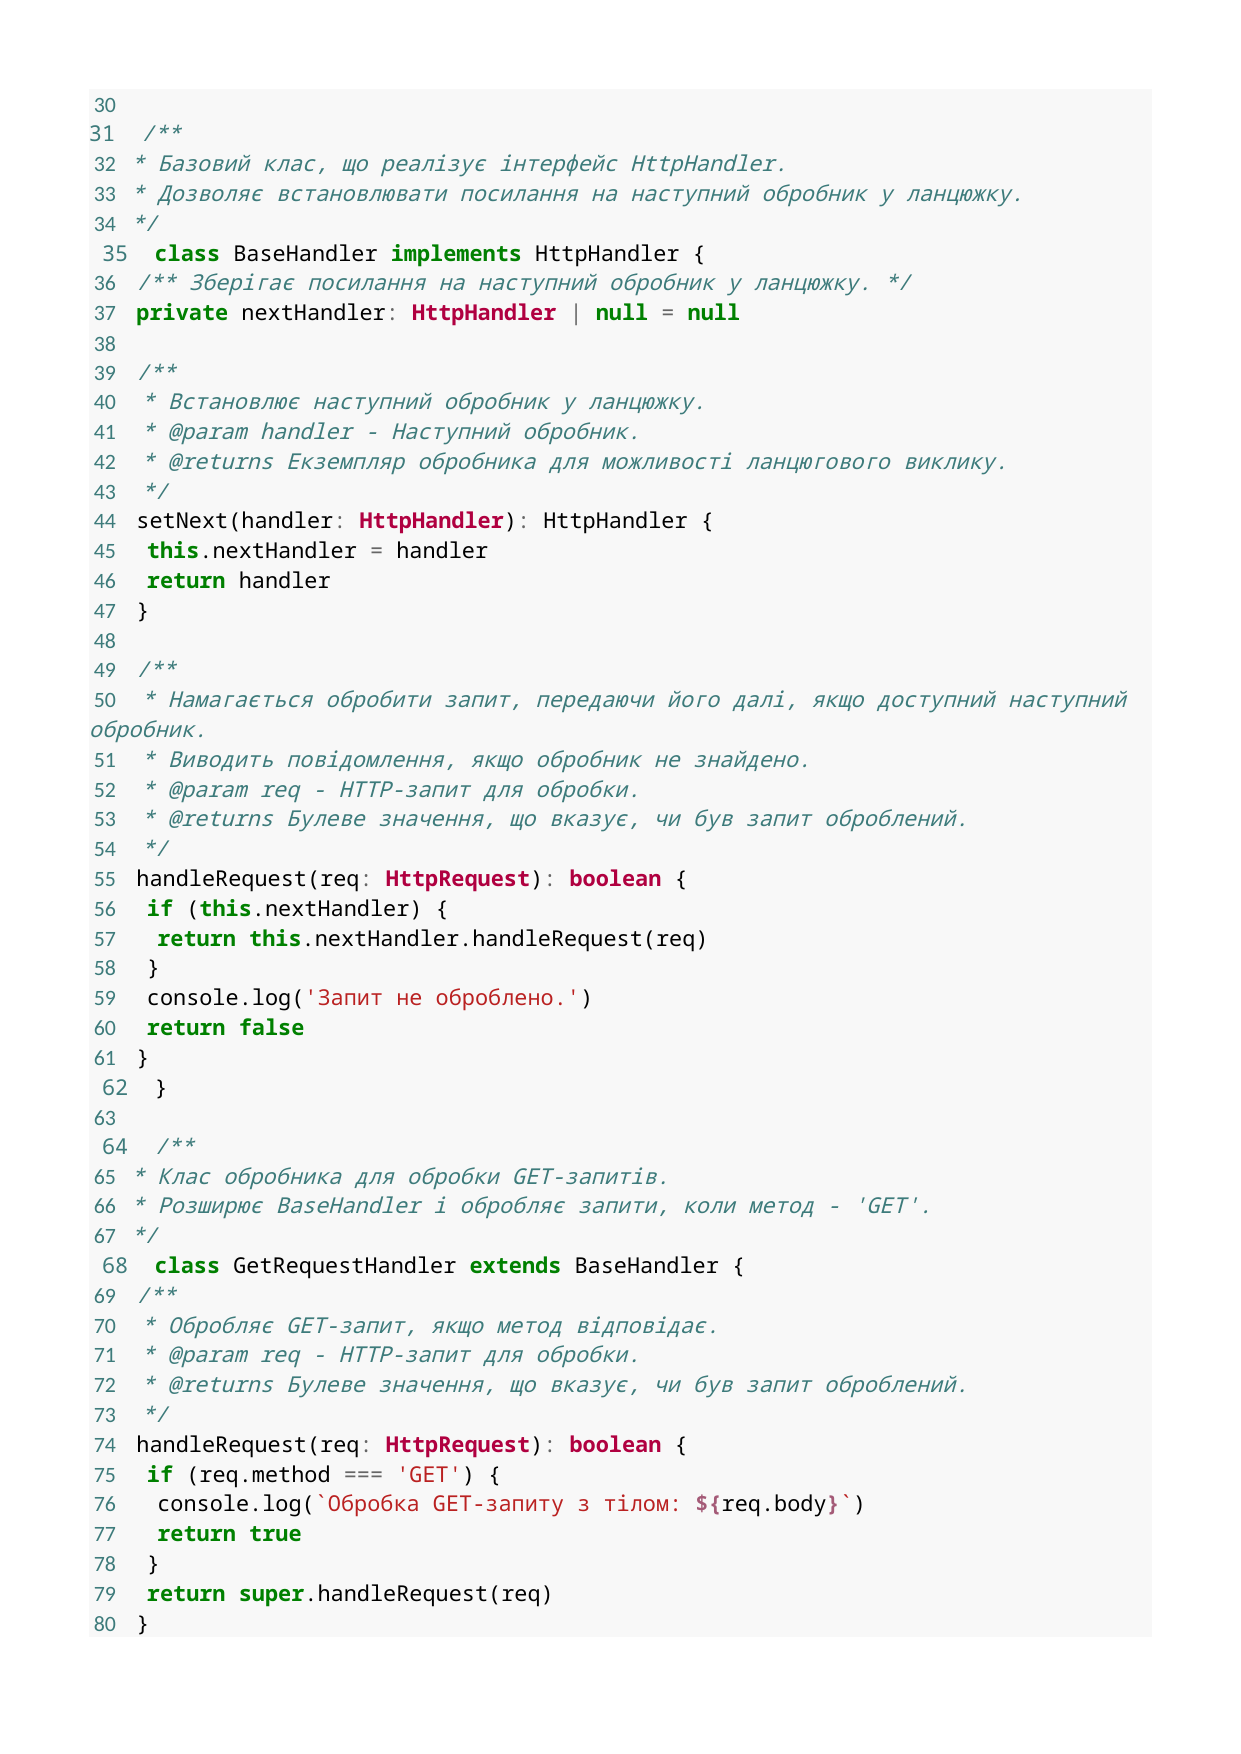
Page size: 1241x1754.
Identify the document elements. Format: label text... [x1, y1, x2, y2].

text 39 /** [89, 357, 1152, 386]
text 60 return false [89, 1012, 1152, 1042]
text 42 * @returns Екземпляр обробника для можливості ланцюгового виклику. [89, 446, 1152, 476]
text 78 } [89, 1548, 1152, 1578]
text 36 /** Зберігає посилання на наступний обробник у ланцюжку. */ [89, 267, 1152, 297]
text 33 * Дозволяє встановлювати посилання на наступний обробник у ланцюжку. [89, 178, 1152, 208]
text 50 * Намагається обробити запит, передаючи його далі, якщо доступний наступний обробник. [89, 684, 1152, 744]
text 68 class GetRequestHandler extends BaseHandler { [89, 1250, 1152, 1280]
text 53 * @returns Булеве значення, що вказує, чи був запит оброблений. [89, 803, 1152, 833]
text 40 * Встановлює наступний обробник у ланцюжку. [89, 386, 1152, 416]
text 66 * Розширює BaseHandler і обробляє запити, коли метод - 'GET'. [89, 1191, 1152, 1220]
text 46 return handler [89, 565, 1152, 595]
text 76 console.log(`Обробка GET-запиту з тілом: ${req.body}`) [89, 1488, 1152, 1518]
text 70 * Обробляє GET-запит, якщо метод відповідає. [89, 1310, 1152, 1339]
text 43 */ [89, 476, 1152, 506]
text 44 setNext(handler: HttpHandler): HttpHandler { [89, 506, 1152, 535]
text 63 [89, 1101, 1152, 1131]
text 35 class BaseHandler implements HttpHandler { [89, 237, 1152, 267]
text 69 /** [89, 1280, 1152, 1310]
text 32 * Базовий клас, що реалізує інтерфейс HttpHandler. [89, 148, 1152, 178]
text 41 * @param handler - Наступний обробник. [89, 416, 1152, 446]
text 55 handleRequest(req: HttpRequest): boolean { [89, 863, 1152, 893]
text 34 */ [89, 208, 1152, 237]
text 73 */ [89, 1399, 1152, 1429]
text 30 [89, 89, 1152, 118]
text 49 /** [89, 654, 1152, 684]
text 45 this.nextHandler = handler [89, 535, 1152, 565]
text 59 console.log('Запит не оброблено.') [89, 982, 1152, 1012]
text 61 } [89, 1042, 1152, 1071]
text 71 * @param req - HTTP-запит для обробки. [89, 1339, 1152, 1369]
text 58 } [89, 952, 1152, 982]
text 62 } [89, 1071, 1152, 1101]
text 48 [89, 625, 1152, 654]
text 47 } [89, 595, 1152, 625]
text 38 [89, 327, 1152, 357]
text 75 if (req.method === 'GET') { [89, 1459, 1152, 1488]
text 51 * Виводить повідомлення, якщо обробник не знайдено. [89, 744, 1152, 773]
text 67 */ [89, 1220, 1152, 1250]
text 64 /** [89, 1131, 1152, 1161]
text 37 private nextHandler: HttpHandler | null = null [89, 297, 1152, 327]
text 80 } [89, 1608, 1152, 1637]
text 72 * @returns Булеве значення, що вказує, чи був запит оброблений. [89, 1369, 1152, 1399]
text 74 handleRequest(req: HttpRequest): boolean { [89, 1429, 1152, 1459]
text 54 */ [89, 833, 1152, 863]
text 79 return super.handleRequest(req) [89, 1578, 1152, 1608]
text 77 return true [89, 1518, 1152, 1548]
text 52 * @param req - HTTP-запит для обробки. [89, 773, 1152, 803]
text 57 return this.nextHandler.handleRequest(req) [89, 922, 1152, 952]
text 31 /** [89, 118, 1152, 148]
text 65 * Клас обробника для обробки GET-запитів. [89, 1161, 1152, 1191]
text 56 if (this.nextHandler) { [89, 893, 1152, 922]
